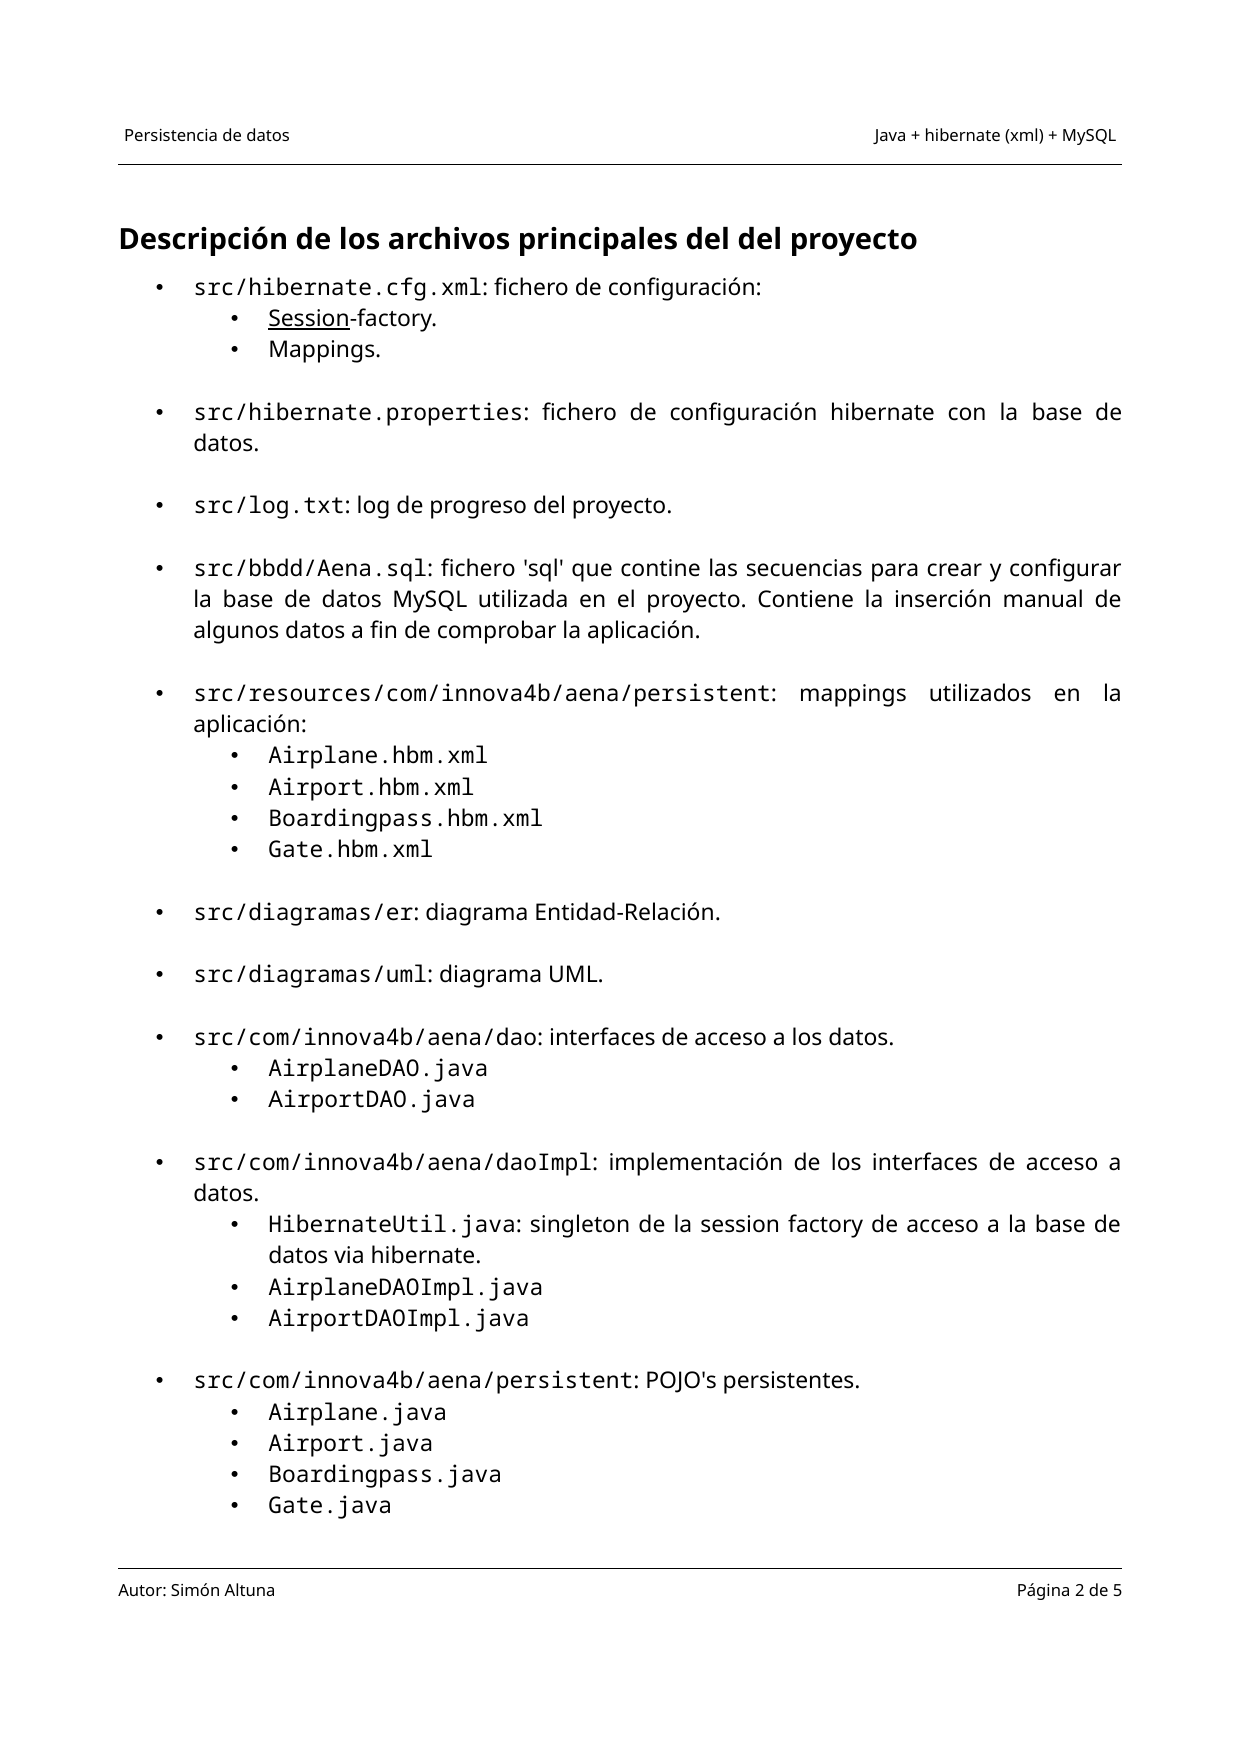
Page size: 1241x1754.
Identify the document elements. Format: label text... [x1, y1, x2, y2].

list Session-factory. [231, 302, 1122, 333]
list AirplaneDAO.java [231, 1052, 1122, 1083]
list src/com/innova4b/aena/daoImpl: implementación de los interfaces de acceso a datos. [156, 1146, 1122, 1208]
list Gate.java [231, 1489, 1122, 1521]
subtitle Descripción de los archivos principales del del proyecto [118, 218, 1122, 258]
list Airport.hbm.xml [231, 771, 1122, 802]
list src/resources/com/innova4b/aena/persistent: mappings utilizados en la aplicación: [156, 677, 1122, 739]
list src/com/innova4b/aena/persistent: POJO's persistentes. [156, 1364, 1122, 1396]
list src/log.txt: log de progreso del proyecto. [156, 489, 1122, 521]
list src/diagramas/uml: diagrama UML. [156, 958, 1122, 989]
list AirportDAOImpl.java [231, 1302, 1122, 1333]
list Boardingpass.hbm.xml [231, 802, 1122, 833]
list Boardingpass.java [231, 1458, 1122, 1489]
list Gate.hbm.xml [231, 833, 1122, 864]
list Mappings. [231, 333, 1122, 364]
list Airplane.java [231, 1396, 1122, 1427]
list src/hibernate.properties: fichero de configuración hibernate con la base de datos. [156, 396, 1122, 458]
list src/hibernate.cfg.xml: fichero de configuración: [156, 271, 1122, 302]
list src/bbdd/Aena.sql: fichero 'sql' que contine las secuencias para crear y configurar la base de datos MySQL utilizada en el proyecto. Contiene la inserción manual de algunos datos a fin de comprobar la aplicación. [156, 552, 1122, 646]
list HibernateUtil.java: singleton de la session factory de acceso a la base de datos via hibernate. [231, 1208, 1122, 1271]
list AirplaneDAOImpl.java [231, 1271, 1122, 1302]
list Airplane.hbm.xml [231, 739, 1122, 771]
list AirportDAO.java [231, 1083, 1122, 1114]
list Airport.java [231, 1427, 1122, 1458]
list src/diagramas/er: diagrama Entidad-Relación. [156, 896, 1122, 927]
list src/com/innova4b/aena/dao: interfaces de acceso a los datos. [156, 1021, 1122, 1052]
